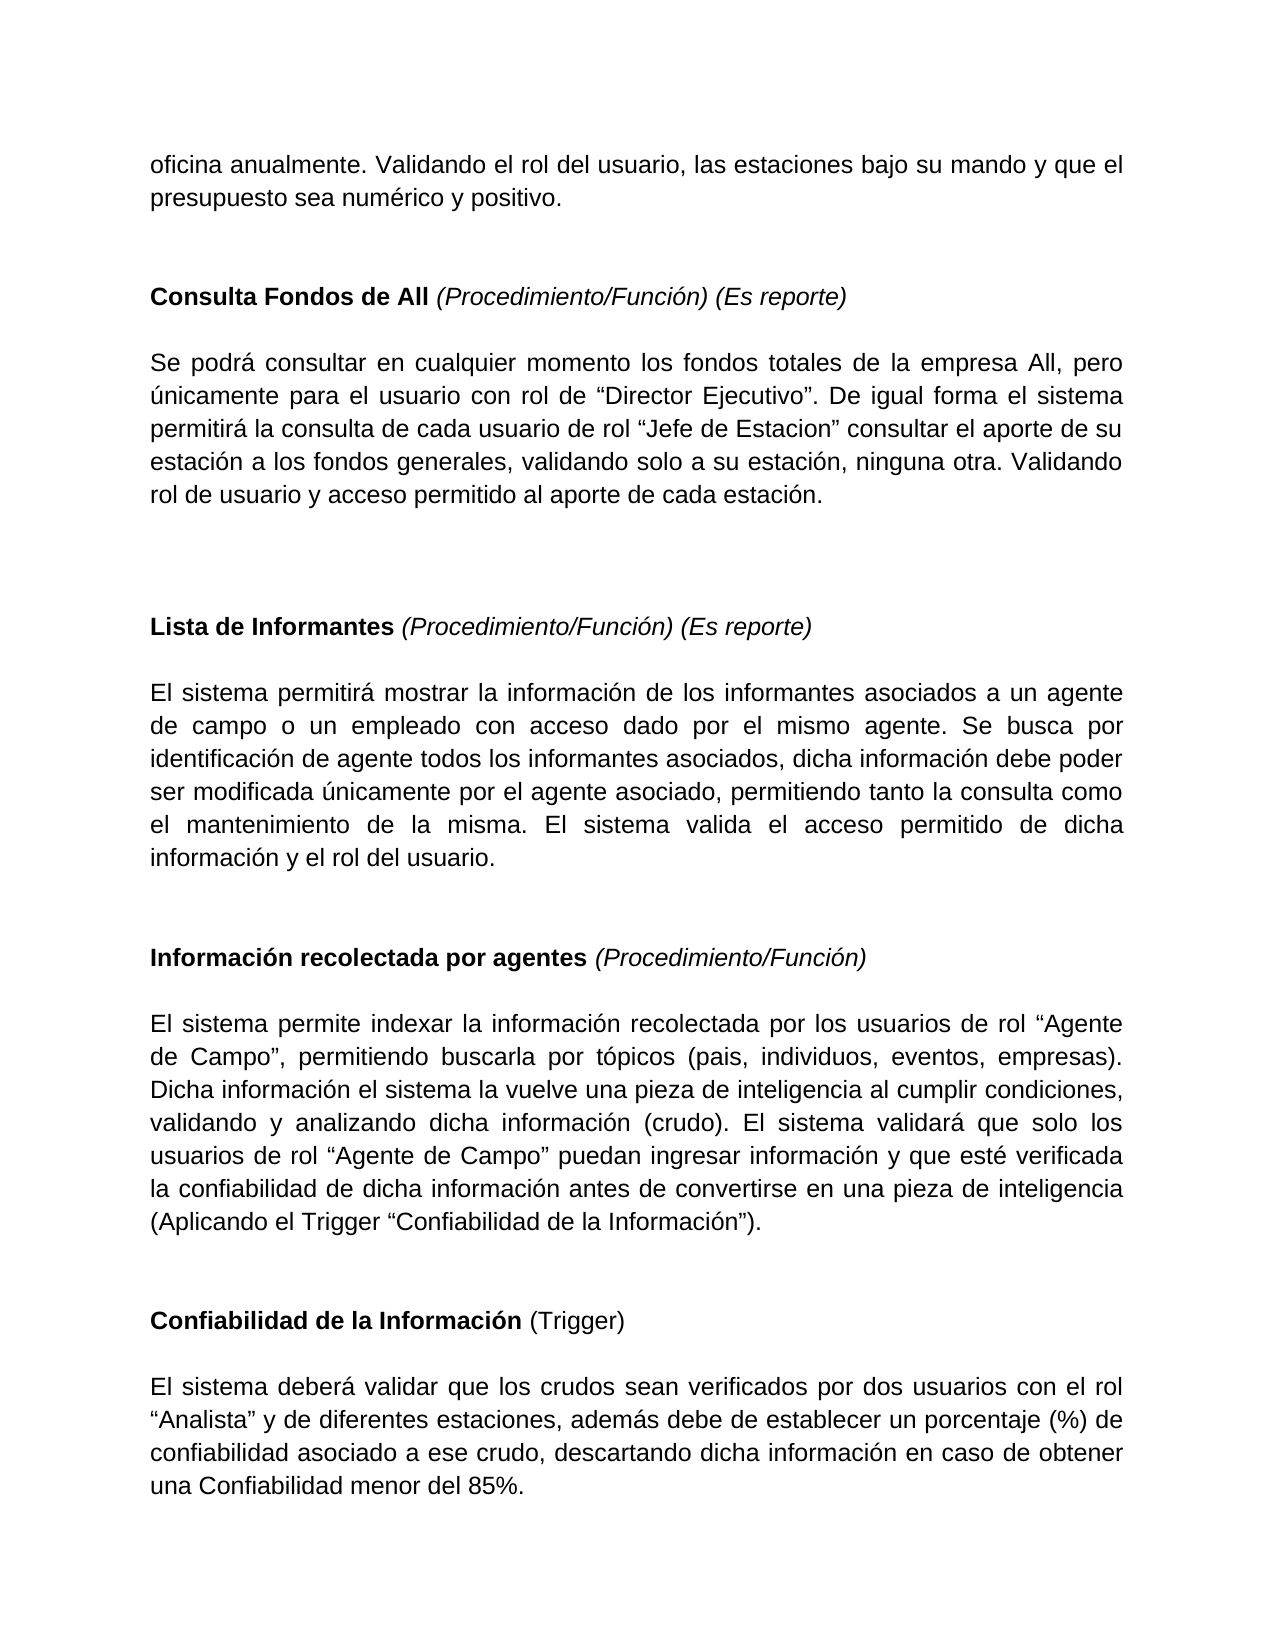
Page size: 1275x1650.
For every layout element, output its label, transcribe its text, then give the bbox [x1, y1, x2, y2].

text El sistema permitirá mostrar la información de los informantes asociados a un agente de campo o un empleado con acceso dado por el mismo agente. Se busca por identificación de agente todos los informantes asociados, dicha información debe poder ser modificada únicamente por el agente asociado, permitiendo tanto la consulta como el mantenimiento de la misma. El sistema valida el acceso permitido de dicha información y el rol del usuario. [150, 678, 1125, 872]
text Lista de Informantes (Procedimiento/Función) (Es reporte) [150, 612, 1125, 641]
text oficina anualmente. Validando el rol del usuario, las estaciones bajo su mando y que el presupuesto sea numérico y positivo. [150, 150, 1125, 212]
text Se podrá consultar en cualquier momento los fondos totales de la empresa All, pero únicamente para el usuario con rol de “Director Ejecutivo”. De igual forma el sistema permitirá la consulta de cada usuario de rol “Jefe de Estacion” consultar el aporte de su estación a los fondos generales, validando solo a su estación, ninguna otra. Validando rol de usuario y acceso permitido al aporte de cada estación. [150, 348, 1125, 509]
text El sistema permite indexar la información recolectada por los usuarios de rol “Agente de Campo”, permitiendo buscarla por tópicos (pais, individuos, eventos, empresas). Dicha información el sistema la vuelve una pieza de inteligencia al cumplir condiciones, validando y analizando dicha información (crudo). El sistema validará que solo los usuarios de rol “Agente de Campo” puedan ingresar información y que esté verificada la confiabilidad de dicha información antes de convertirse en una pieza de inteligencia (Aplicando el Trigger “Confiabilidad de la Información”). [150, 1008, 1125, 1235]
text Confiabilidad de la Información (Trigger) [150, 1306, 1125, 1334]
text Consulta Fondos de All (Procedimiento/Función) (Es reporte) [150, 282, 1125, 311]
text El sistema deberá validar que los crudos sean verificados por dos usuarios con el rol “Analista” y de diferentes estaciones, además debe de establecer un porcentaje (%) de confiabilidad asociado a ese crudo, descartando dicha información en caso de obtener una Confiabilidad menor del 85%. [150, 1372, 1125, 1499]
text Información recolectada por agentes (Procedimiento/Función) [150, 942, 1125, 971]
